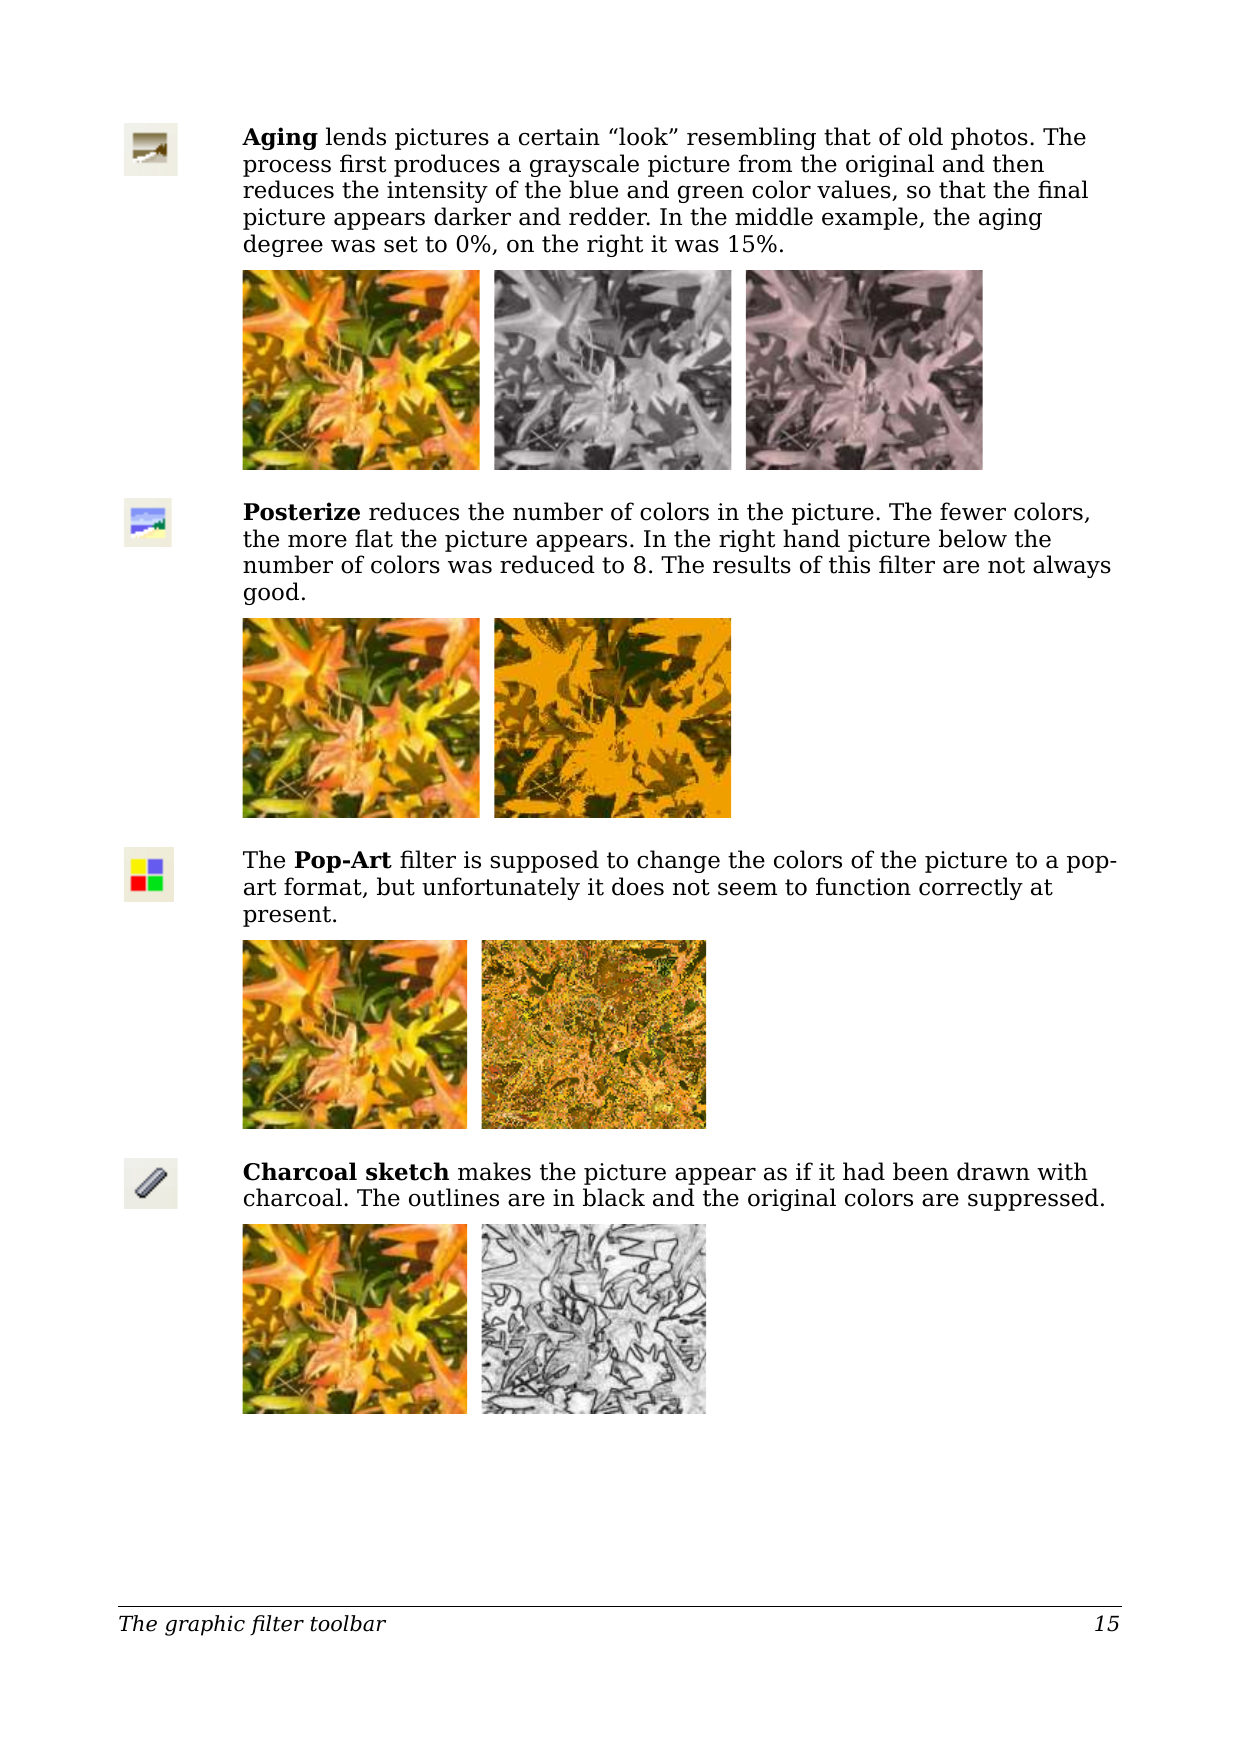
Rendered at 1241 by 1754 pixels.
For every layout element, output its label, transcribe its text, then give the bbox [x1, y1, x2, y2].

table_cell [118, 118, 237, 493]
table_cell Charcoal sketch makes the picture appear as if it had been drawn with charcoal. The outlines are in black and the original colors are suppressed. [237, 1153, 1124, 1437]
picture [123, 847, 174, 902]
picture [481, 940, 707, 1129]
picture [242, 940, 468, 1129]
picture [242, 618, 480, 818]
picture [481, 1224, 707, 1414]
table_header [118, 493, 237, 842]
table_cell [118, 1153, 237, 1437]
table_cell Aging lends pictures a certain “look” resembling that of old photos. The process first produces a grayscale picture from the original and then reduces the intensity of the blue and green color values, so that the final picture appears darker and redder. In the middle example, the aging degree was set to 0%, on the right it was 15%. [237, 118, 1122, 493]
picture [123, 123, 178, 176]
picture [123, 1158, 178, 1209]
picture [494, 270, 732, 470]
picture [123, 498, 172, 547]
table_header Posterize reduces the number of colors in the picture. The fewer colors, the more flat the picture appears. In the right hand picture below the number of colors was reduced to 8. The results of this filter are not always good. [237, 493, 1124, 842]
picture [745, 270, 983, 470]
picture [242, 1224, 468, 1414]
picture [494, 618, 732, 818]
picture [242, 270, 480, 470]
table_cell The Pop-Art filter is supposed to change the colors of the picture to a pop-art format, but unfortunately it does not seem to function correctly at present. [237, 842, 1124, 1153]
table_cell [118, 842, 237, 1153]
